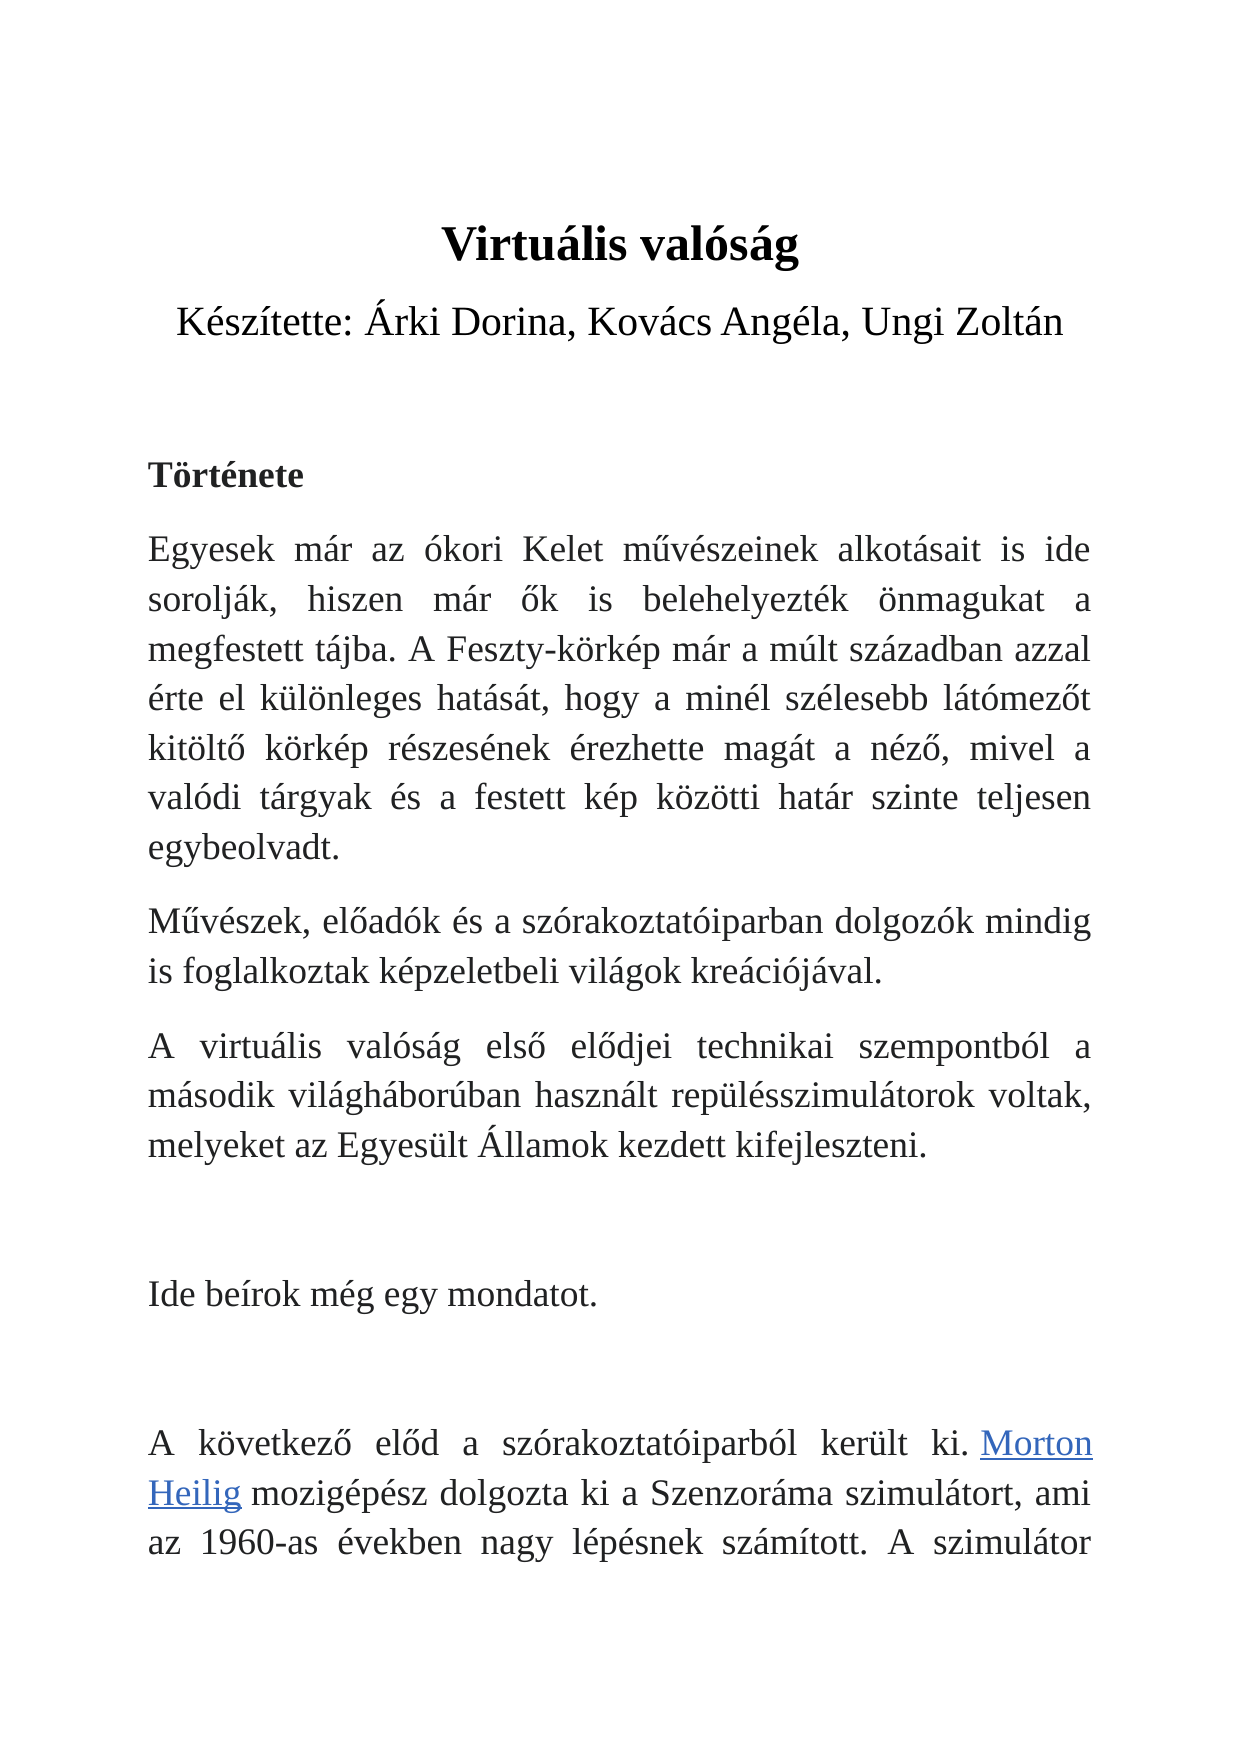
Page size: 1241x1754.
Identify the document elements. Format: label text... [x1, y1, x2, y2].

text A következő előd a szórakoztatóiparból került ki. Morton Heilig mozigépész dolgozta ki a Szenzoráma szimulátort, ami az 1960-as években nagy lépésnek számított. A szimulátor [148, 1421, 1093, 1563]
text A virtuális valóság első elődjei technikai szempontból a második világháborúban használt repülésszimulátorok voltak, melyeket az Egyesült Államok kezdett kifejleszteni. [148, 1023, 1093, 1165]
text Ide beírok még egy mondatot. [148, 1271, 1093, 1314]
text Története [148, 452, 1093, 495]
text Egyesek már az ókori Kelet művészeinek alkotásait is ide sorolják, hiszen már ők is belehelyezték önmagukat a megfestett tájba. A Feszty-körkép már a múlt században azzal érte el különleges hatását, hogy a minél szélesebb látómezőt kitöltő körkép részesének érezhette magát a néző, mivel a valódi tárgyak és a festett kép közötti határ szinte teljesen egybeolvadt. [148, 527, 1093, 867]
text Készítette: Árki Dorina, Kovács Angéla, Ungi Zoltán [148, 296, 1093, 344]
text Művészek, előadók és a szórakoztatóiparban dolgozók mindig is foglalkoztak képzeletbeli világok kreációjával. [148, 899, 1093, 992]
text Virtuális valóság [148, 213, 1093, 271]
